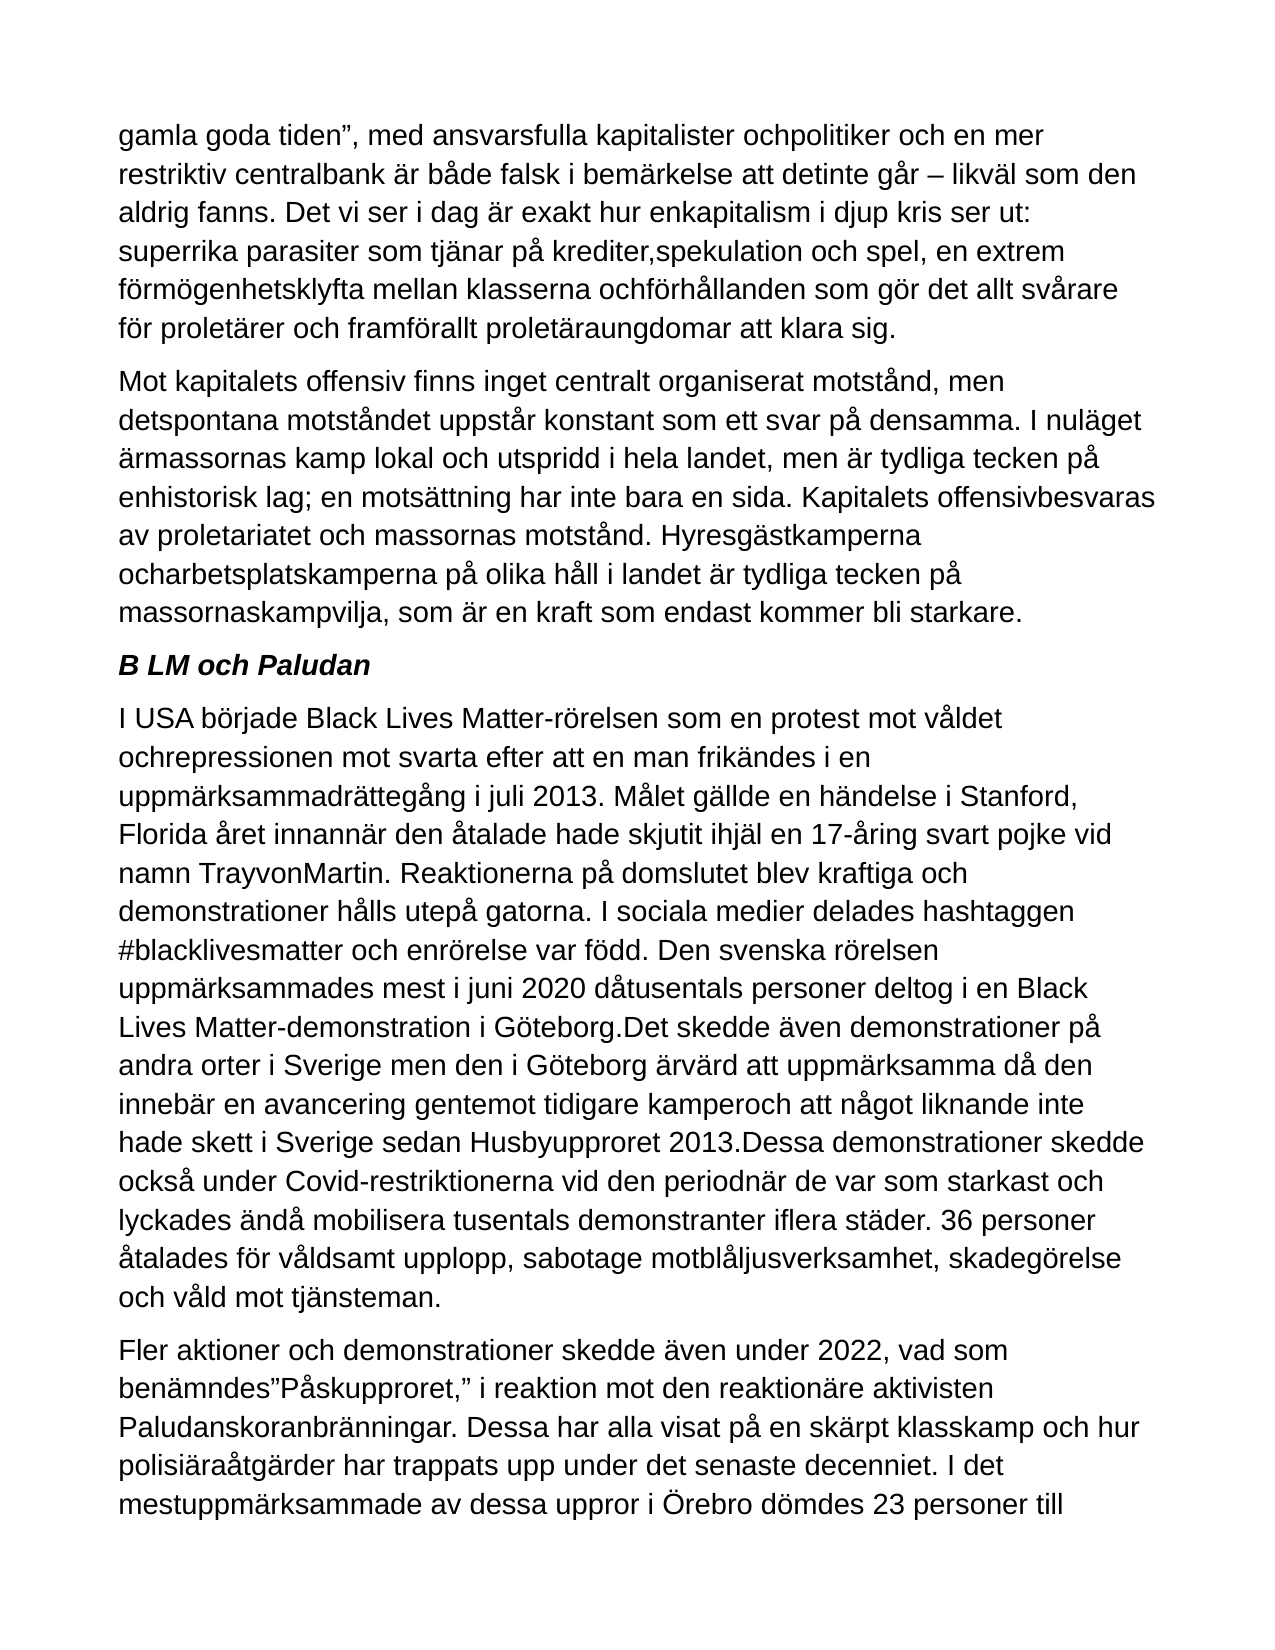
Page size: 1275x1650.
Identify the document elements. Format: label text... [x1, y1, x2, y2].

text Mot kapitalets offensiv finns inget centralt organiserat motstånd, men detspontana motståndet uppstår konstant som ett svar på densamma. I nuläget ärmassornas kamp lokal och utspridd i hela landet, men är tydliga tecken på enhistorisk lag; en motsättning har inte bara en sida. Kapitalets offensivbesvaras av proletariatet och massornas motstånd. Hyresgästkamperna ocharbetsplatskamperna på olika håll i landet är tydliga tecken på massornaskampvilja, som är en kraft som endast kommer bli starkare. [118, 364, 1157, 629]
text B LM och Paludan [118, 648, 1157, 682]
text gamla goda tiden”, med ansvarsfulla kapitalister ochpolitiker och en mer restriktiv centralbank är både falsk i bemärkelse att detinte går – likväl som den aldrig fanns. Det vi ser i dag är exakt hur enkapitalism i djup kris ser ut: superrika parasiter som tjänar på krediter,spekulation och spel, en extrem förmögenhetsklyfta mellan klasserna ochförhållanden som gör det allt svårare för proletärer och framförallt proletäraungdomar att klara sig. [118, 118, 1157, 344]
text I USA började Black Lives Matter-rörelsen som en protest mot våldet ochrepressionen mot svarta efter att en man frikändes i en uppmärksammadrättegång i juli 2013. Målet gällde en händelse i Stanford, Florida året innannär den åtalade hade skjutit ihjäl en 17-åring svart pojke vid namn TrayvonMartin. Reaktionerna på domslutet blev kraftiga och demonstrationer hålls utepå gatorna. I sociala medier delades hashtaggen #blacklivesmatter och enrörelse var född. Den svenska rörelsen uppmärksammades mest i juni 2020 dåtusentals personer deltog i en Black Lives Matter-demonstration i Göteborg.Det skedde även demonstrationer på andra orter i Sverige men den i Göteborg ärvärd att uppmärksamma då den innebär en avancering gentemot tidigare kamperoch att något liknande inte hade skett i Sverige sedan Husbyupproret 2013.Dessa demonstrationer skedde också under Covid-restriktionerna vid den periodnär de var som starkast och lyckades ändå mobilisera tusentals demonstranter iflera städer. 36 personer åtalades för våldsamt upplopp, sabotage motblåljusverksamhet, skadegörelse och våld mot tjänsteman. [118, 701, 1157, 1313]
text Fler aktioner och demonstrationer skedde även under 2022, vad som benämndes”Påskupproret,” i reaktion mot den reaktionäre aktivisten Paludanskoranbränningar. Dessa har alla visat på en skärpt klasskamp och hur polisiäraåtgärder har trappats upp under det senaste decenniet. I det mestuppmärksammade av dessa uppror i Örebro dömdes 23 personer till [118, 1333, 1157, 1520]
